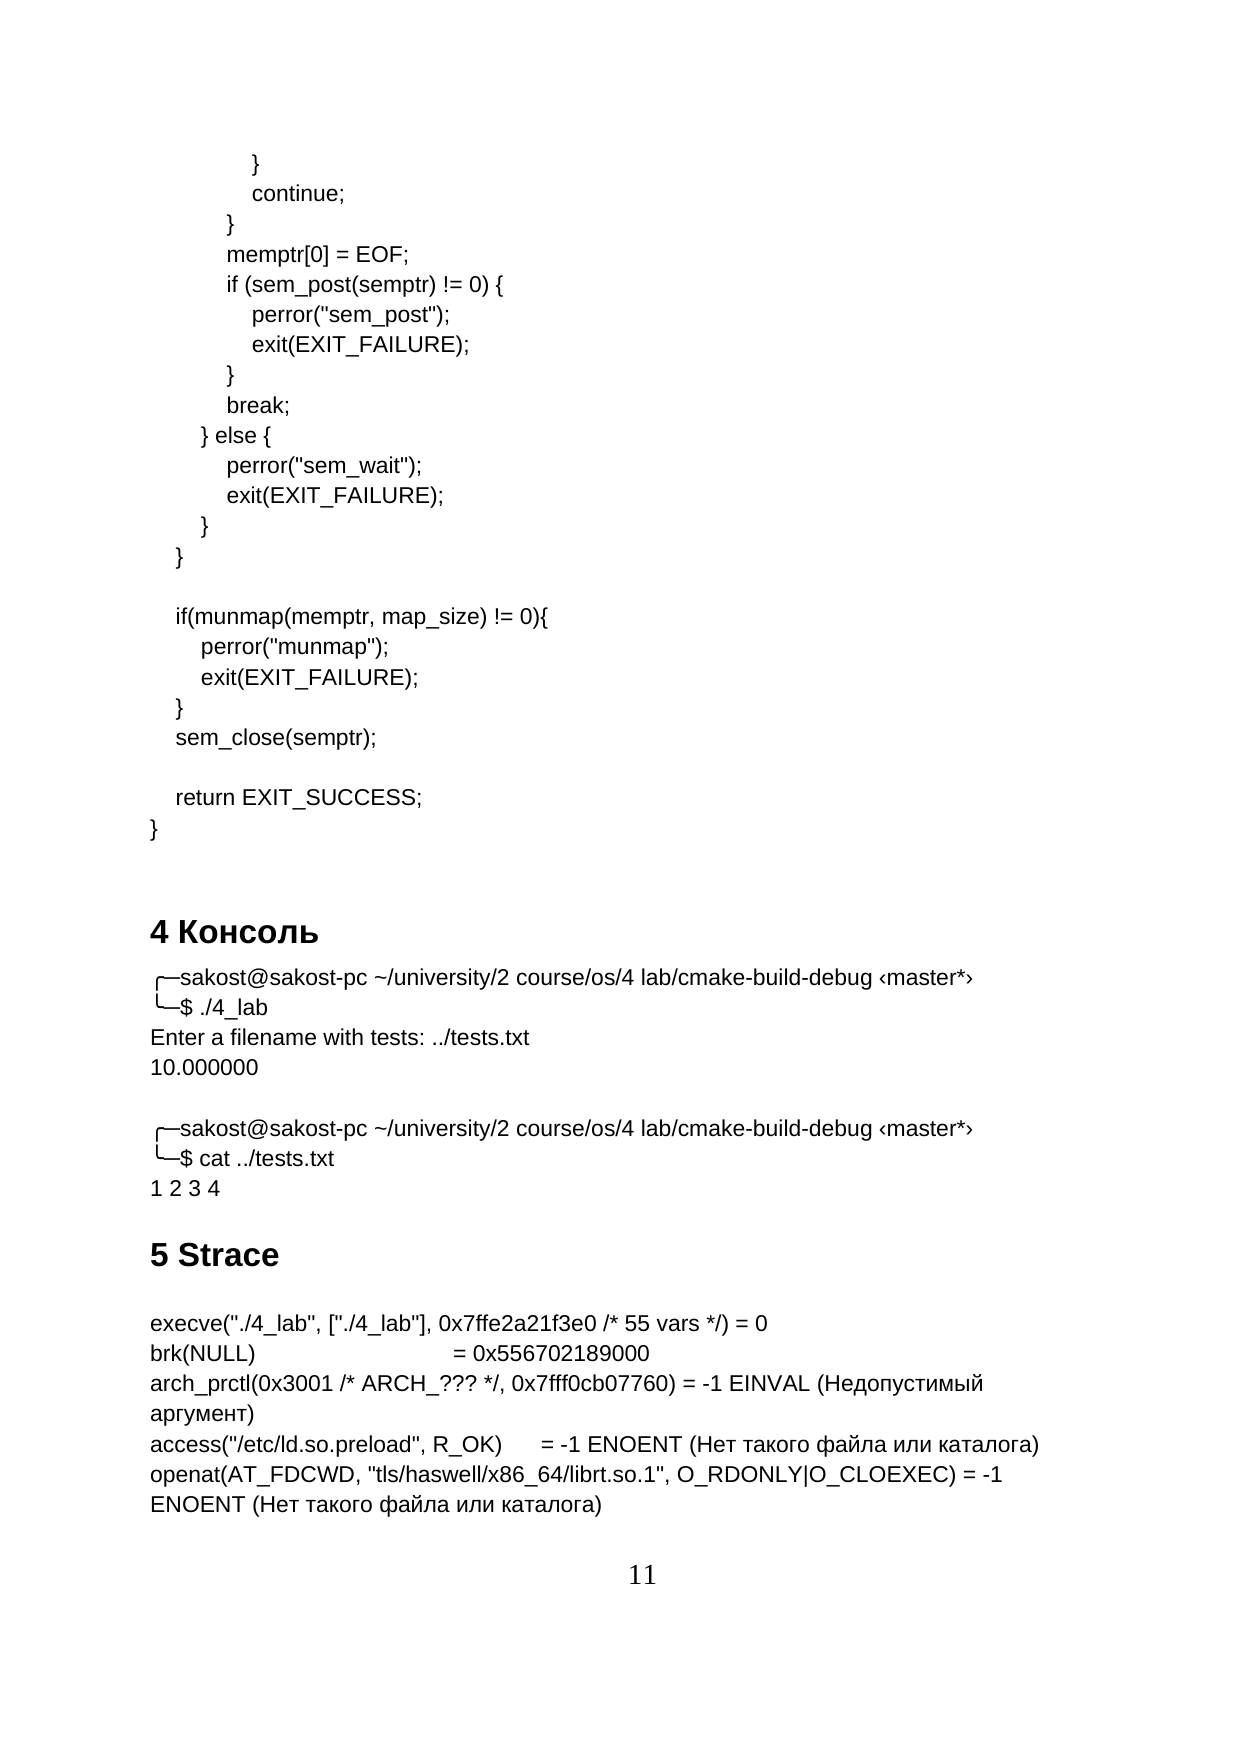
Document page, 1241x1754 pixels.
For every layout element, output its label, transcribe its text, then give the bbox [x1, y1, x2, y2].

text ╭─sakost@sakost-pc ~/university/2 course/os/4 lab/cmake-build-debug ‹master*› [150, 1114, 1091, 1141]
text ╭─sakost@sakost-pc ~/university/2 course/os/4 lab/cmake-build-debug ‹master*› [150, 963, 1091, 990]
text 1 2 3 4 [150, 1175, 1091, 1201]
text } [150, 814, 1091, 841]
text break; [150, 392, 1091, 418]
text ╰─$ cat ../tests.txt [150, 1145, 1091, 1171]
text exit(EXIT_FAILURE); [150, 331, 1091, 358]
text } [150, 694, 1091, 720]
text Enter a filename with tests: ../tests.txt [150, 1024, 1091, 1050]
text arch_prctl(0x3001 /* ARCH_??? */, 0x7fff0cb07760) = -1 EINVAL (Недопустимый аргумент) [150, 1370, 1091, 1427]
text return EXIT_SUCCESS; [150, 784, 1091, 811]
text } [150, 512, 1091, 539]
text access("/etc/ld.so.preload", R_OK) = -1 ENOENT (Нет такого файла или каталога) [150, 1431, 1091, 1457]
text if (sem_post(semptr) != 0) { [150, 271, 1091, 297]
text } [150, 543, 1091, 569]
subtitle 4 Консоль [150, 912, 1091, 951]
text exit(EXIT_FAILURE); [150, 482, 1091, 509]
text memptr[0] = EOF; [150, 241, 1091, 267]
text } else { [150, 422, 1091, 448]
text ╰─$ ./4_lab [150, 994, 1091, 1020]
text } [150, 150, 1091, 176]
text sem_close(semptr); [150, 724, 1091, 750]
text perror("sem_wait"); [150, 452, 1091, 478]
text openat(AT_FDCWD, "tls/haswell/x86_64/librt.so.1", O_RDONLY|O_CLOEXEC) = -1 ENOENT (Нет такого файла или каталога) [150, 1461, 1091, 1517]
text exit(EXIT_FAILURE); [150, 663, 1091, 690]
text perror("munmap"); [150, 633, 1091, 660]
text } [150, 361, 1091, 388]
text if(munmap(memptr, map_size) != 0){ [150, 603, 1091, 629]
text 5 Strace [150, 1235, 1091, 1274]
text execve("./4_lab", ["./4_lab"], 0x7ffe2a21f3e0 /* 55 vars */) = 0 [150, 1310, 1091, 1336]
text perror("sem_post"); [150, 301, 1091, 327]
text 10.000000 [150, 1054, 1091, 1080]
text } [150, 210, 1091, 237]
text continue; [150, 180, 1091, 207]
text brk(NULL) = 0x556702189000 [150, 1340, 1091, 1366]
